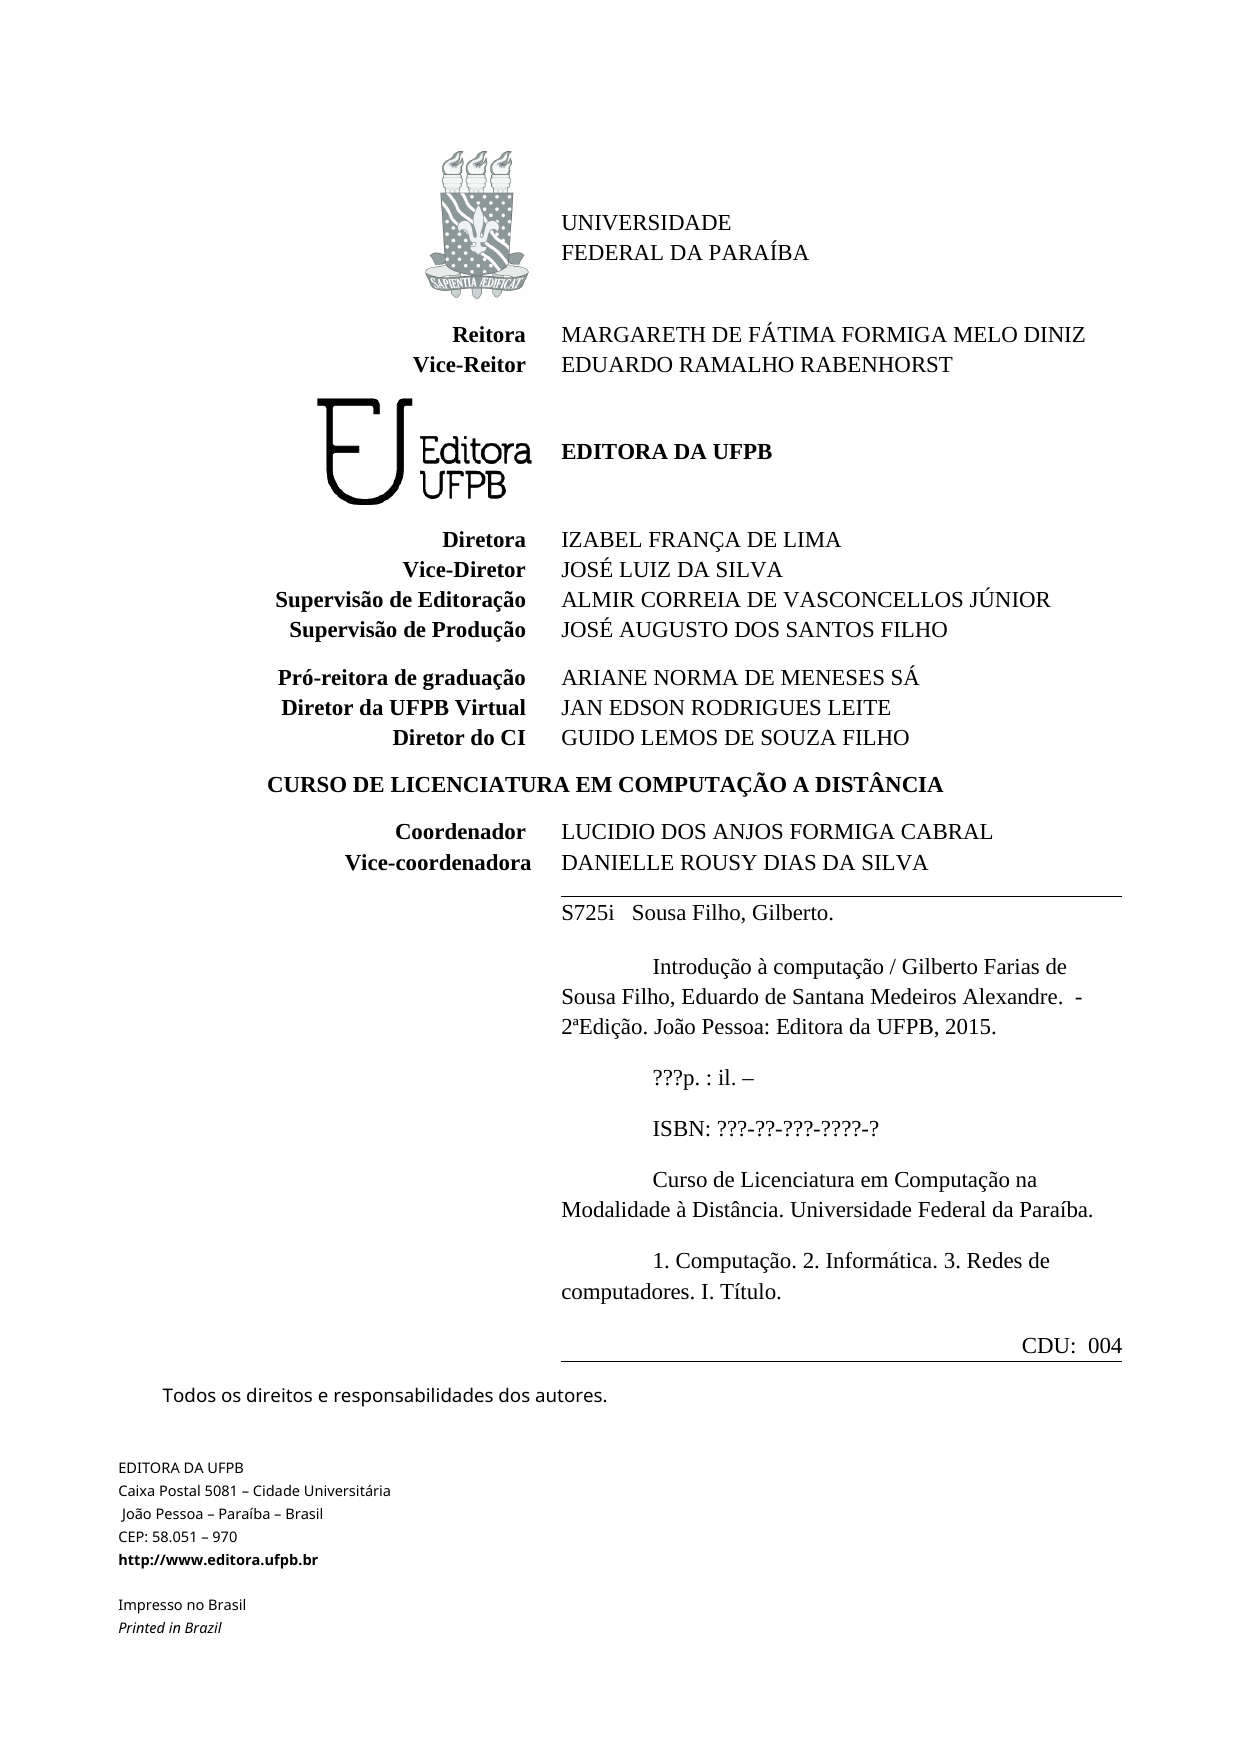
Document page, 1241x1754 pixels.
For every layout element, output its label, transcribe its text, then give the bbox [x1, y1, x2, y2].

table_cell Coordenador Vice-coordenadora [118, 818, 561, 896]
table_cell IZABEL FRANÇA DE LIMA JOSÉ LUIZ DA SILVA ALMIR CORREIA DE VASCONCELLOS JÚNIOR JOSÉ AUGUSTO DOS SANTOS FILHO [561, 526, 1122, 663]
table_cell Diretora Vice-Diretor Supervisão de Editoração Supervisão de Produção [118, 526, 561, 663]
text Printed in Brazil [118, 1618, 1122, 1638]
table_cell S725i Sousa Filho, Gilberto. Introdução à computação / Gilberto Farias de Sousa Filho, Eduardo de Santana Medeiros Alexandre. - 2ªEdição. João Pessoa: Editora da UFPB, 2015. ???p. : il. – ISBN: ???-??-???-????-? Curso de Licenciatura em Computação na Modalidade à Distância. Universidade Federal da Paraíba. 1. Computação. 2. Informática. 3. Redes de computadores. I. Título. CDU: 004 [561, 897, 1122, 1361]
text Caixa Postal 5081 – Cidade Universitária [118, 1481, 1122, 1501]
table_cell [118, 896, 561, 1382]
picture [317, 398, 532, 505]
table_cell CURSO DE LICENCIATURA EM COMPUTAÇÃO A DISTÂNCIA [118, 771, 1122, 818]
text EDITORA DA UFPB [118, 1458, 1122, 1478]
table_cell [118, 398, 561, 526]
table_cell LUCIDIO DOS ANJOS FORMIGA CABRAL DANIELLE ROUSY DIAS DA SILVA [561, 818, 1122, 896]
table_cell MARGARETH DE FÁTIMA FORMIGA MELO DINIZ EDUARDO RAMALHO RABENHORST [561, 321, 1122, 398]
table_cell Reitora Vice-Reitor [118, 321, 561, 398]
picture [421, 148, 532, 300]
table_cell [561, 1362, 1122, 1382]
table_cell EDITORA DA UFPB [561, 398, 1122, 526]
text Todos os direitos e responsabilidades dos autores. [162, 1382, 1122, 1407]
table_cell ARIANE NORMA DE MENESES SÁ JAN EDSON RODRIGUES LEITE GUIDO LEMOS DE SOUZA FILHO [561, 664, 1122, 771]
table_cell Pró-reitora de graduação Diretor da UFPB Virtual Diretor do CI [118, 664, 561, 771]
text CEP: 58.051 – 970 [118, 1527, 1122, 1547]
table_header UNIVERSIDADE FEDERAL DA PARAÍBA [561, 149, 1122, 321]
text João Pessoa – Paraíba – Brasil [118, 1504, 1122, 1524]
text http://www.editora.ufpb.br [118, 1549, 1122, 1569]
text Impresso no Brasil [118, 1595, 1122, 1615]
table_header [118, 149, 561, 321]
